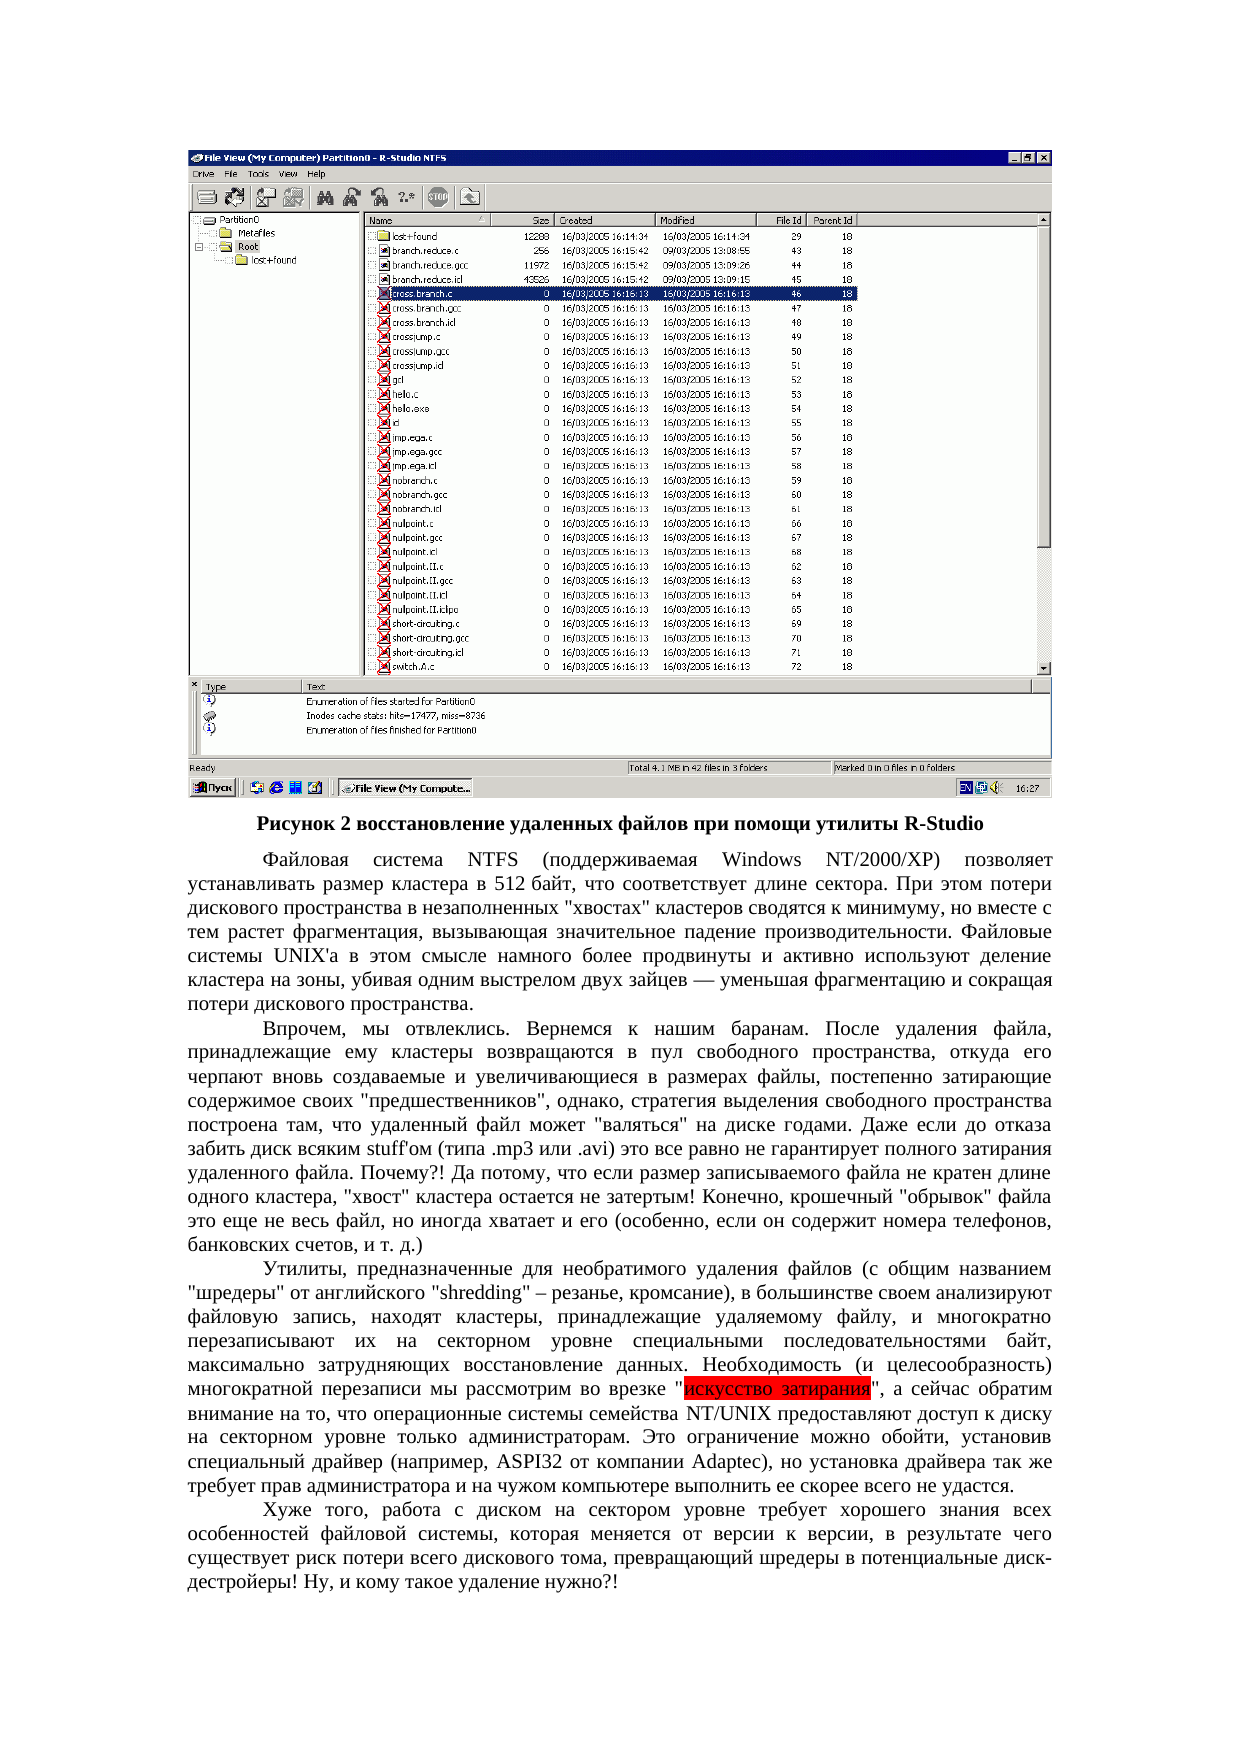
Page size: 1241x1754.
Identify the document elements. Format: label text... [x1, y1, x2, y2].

text Рисунок 2 восстановление удаленных файлов при помощи утилиты R-Studio [187, 810, 1053, 834]
picture [188, 150, 1052, 798]
text Утилиты, предназначенные для необратимого удаления файлов (с общим названием "шредеры" от английского "shredding" – резанье, кромсание), в большинстве своем анализируют файловую запись, находят кластеры, принадлежащие удаляемому файлу, и многократно перезаписывают их на секторном уровне специальными последовательностями байт, максимально затрудняющих восстановление данных. Необходимость (и целесообразность) многократной перезаписи мы рассмотрим во врезке "искусство затирания", а сейчас обратим внимание на то, что операционные системы семейства NT/UNIX предоставляют доступ к диску на секторном уровне только администраторам. Это ограничение можно обойти, установив специальный драйвер (например, ASPI32 от компании Adaptec), но установка драйвера так же требует прав администратора и на чужом компьютере выполнить ее скорее всего не удастся. [187, 1256, 1053, 1497]
text Впрочем, мы отвлеклись. Вернемся к нашим баранам. После удаления файла, принадлежащие ему кластеры возвращаются в пул свободного пространства, откуда его черпают вновь создаваемые и увеличивающиеся в размерах файлы, постепенно затирающие содержимое своих "предшественников", однако, стратегия выделения свободного пространства построена там, что удаленный файл может "валяться" на диске годами. Даже если до отказа забить диск всяким stuff'ом (типа .mp3 или .avi) это все равно не гарантирует полного затирания удаленного файла. Почему?! Да потому, что если размер записываемого файла не кратен длине одного кластера, "хвост" кластера остается не затертым! Конечно, крошечный "обрывок" файла это еще не весь файл, но иногда хватает и его (особенно, если он содержит номера телефонов, банковских счетов, и т. д.) [187, 1015, 1053, 1256]
text Файловая система NTFS (поддерживаемая Windows NT/2000/XP) позволяет устанавливать размер кластера в 512 байт, что соответствует длине сектора. При этом потери дискового пространства в незаполненных "хвостах" кластеров сводятся к минимуму, но вместе с тем растет фрагментация, вызывающая значительное падение производительности. Файловые системы UNIX'а в этом смысле намного более продвинуты и активно используют деление кластера на зоны, убивая одним выстрелом двух зайцев — уменьшая фрагментацию и сокращая потери дискового пространства. [187, 847, 1053, 1015]
text Хуже того, работа с диском на сектором уровне требует хорошего знания всех особенностей файловой системы, которая меняется от версии к версии, в результате чего существует риск потери всего дискового тома, превращающий шредеры в потенциальные диск-дестройеры! Ну, и кому такое удаление нужно?! [187, 1497, 1053, 1593]
